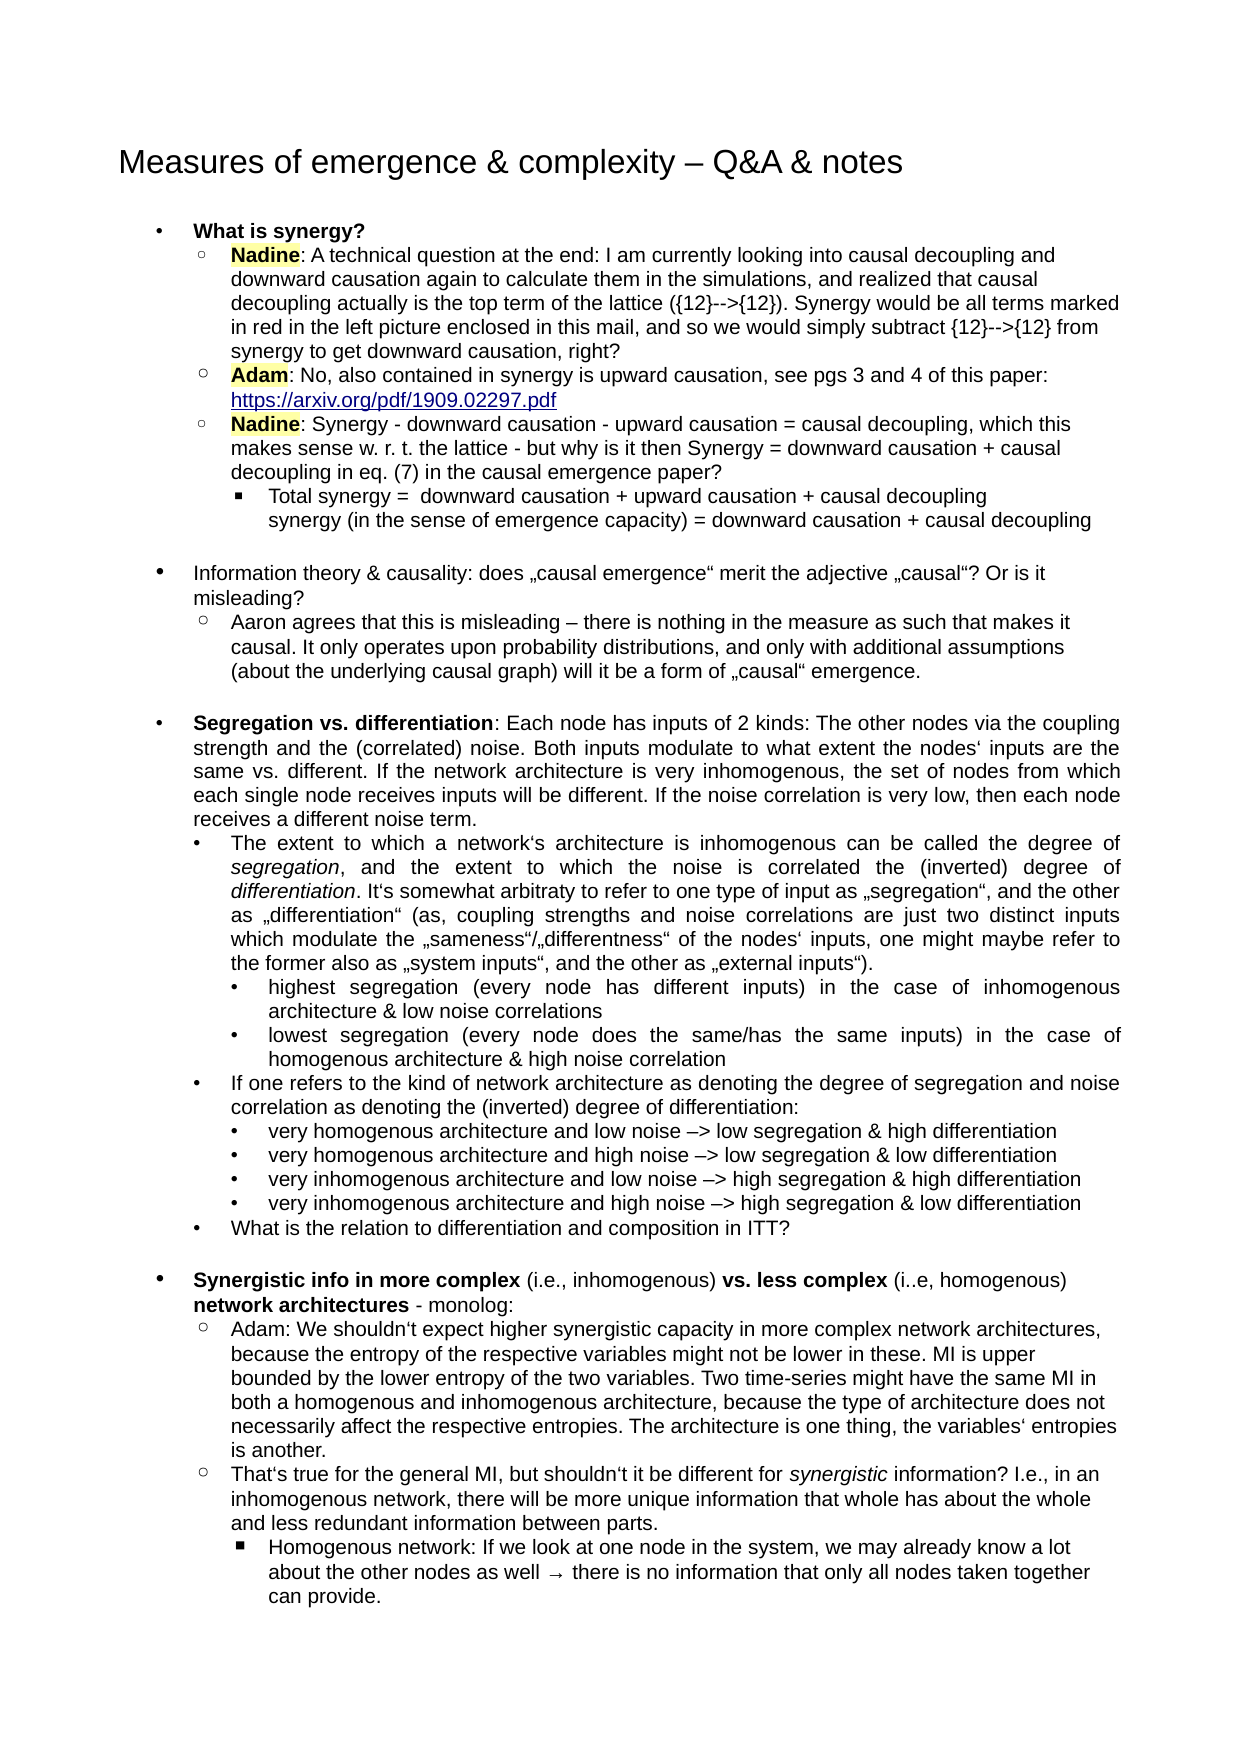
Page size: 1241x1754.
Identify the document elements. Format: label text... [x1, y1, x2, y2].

list lowest segregation (every node does the same/has the same inputs) in the case of homogenous architecture & high noise correlation [231, 1023, 1122, 1071]
list Adam: We shouldn‘t expect higher synergistic capacity in more complex network architectures, because the entropy of the respective variables might not be lower in these. MI is upper bounded by the lower entropy of the two variables. Two time-series might have the same MI in both a homogenous and inhomogenous architecture, because the type of architecture does not necessarily affect the respective entropies. The architecture is one thing, the variables‘ entropies is another. [193, 1317, 1122, 1462]
text Measures of emergence & complexity – Q&A & notes [118, 142, 1122, 181]
list That‘s true for the general MI, but shouldn‘t it be different for synergistic information? I.e., in an inhomogenous network, there will be more unique information that whole has about the whole and less redundant information between parts. [193, 1462, 1122, 1535]
list very inhomogenous architecture and high noise –> high segregation & low differentiation [231, 1191, 1122, 1215]
list Total synergy = downward causation + upward causation + causal decoupling [231, 484, 1122, 508]
list Information theory & causality: does „causal emergence“ merit the adjective „causal“? Or is it misleading? [156, 561, 1122, 609]
list Aaron agrees that this is misleading – there is nothing in the measure as such that makes it causal. It only operates upon probability distributions, and only with additional assumptions (about the underlying causal graph) will it be a form of „causal“ emergence. [193, 609, 1122, 682]
list very homogenous architecture and low noise –> low segregation & high differentiation [231, 1119, 1122, 1143]
list highest segregation (every node has different inputs) in the case of inhomogenous architecture & low noise correlations [231, 975, 1122, 1023]
list The extent to which a network‘s architecture is inhomogenous can be called the degree of segregation, and the extent to which the noise is correlated the (inverted) degree of differentiation. It‘s somewhat arbitraty to refer to one type of input as „segregation“, and the other as „differentiation“ (as, coupling strengths and noise correlations are just two distinct inputs which modulate the „sameness“/„differentness“ of the nodes‘ inputs, one might maybe refer to the former also as „system inputs“, and the other as „external inputs“). [193, 831, 1122, 975]
list If one refers to the kind of network architecture as denoting the degree of segregation and noise correlation as denoting the (inverted) degree of differentiation: [193, 1071, 1122, 1119]
list Nadine: Synergy - downward causation - upward causation = causal decoupling, which this makes sense w. r. t. the lattice - but why is it then Synergy = downward causation + causal decoupling in eq. (7) in the causal emergence paper? [193, 412, 1122, 484]
list Homogenous network: If we look at one node in the system, we may already know a lot about the other nodes as well → there is no information that only all nodes taken together can provide. [231, 1535, 1122, 1608]
list Nadine: A technical question at the end: I am currently looking into causal decoupling and downward causation again to calculate them in the simulations, and realized that causal decoupling actually is the top term of the lattice ({12}-->{12}). Synergy would be all terms marked in red in the left picture enclosed in this mail, and so we would simply subtract {12}-->{12} from synergy to get downward causation, right? [193, 243, 1122, 363]
list very inhomogenous architecture and low noise –> high segregation & high differentiation [231, 1167, 1122, 1191]
list What is the relation to differentiation and composition in ITT? [193, 1215, 1122, 1239]
list very homogenous architecture and high noise –> low segregation & low differentiation [231, 1143, 1122, 1167]
list synergy (in the sense of emergence capacity) = downward causation + causal decoupling [231, 508, 1122, 532]
list Adam: No, also contained in synergy is upward causation, see pgs 3 and 4 of this paper: https://arxiv.org/pdf/1909.02297.pdf [193, 363, 1122, 412]
list Synergistic info in more complex (i.e., inhomogenous) vs. less complex (i..e, homogenous) network architectures - monolog: [156, 1268, 1122, 1317]
list Segregation vs. differentiation: Each node has inputs of 2 kinds: The other nodes via the coupling strength and the (correlated) noise. Both inputs modulate to what extent the nodes‘ inputs are the same vs. different. If the network architecture is very inhomogenous, the set of nodes from which each single node receives inputs will be different. If the noise correlation is very low, then each node receives a different noise term. [156, 711, 1122, 831]
list What is synergy? [156, 219, 1122, 243]
